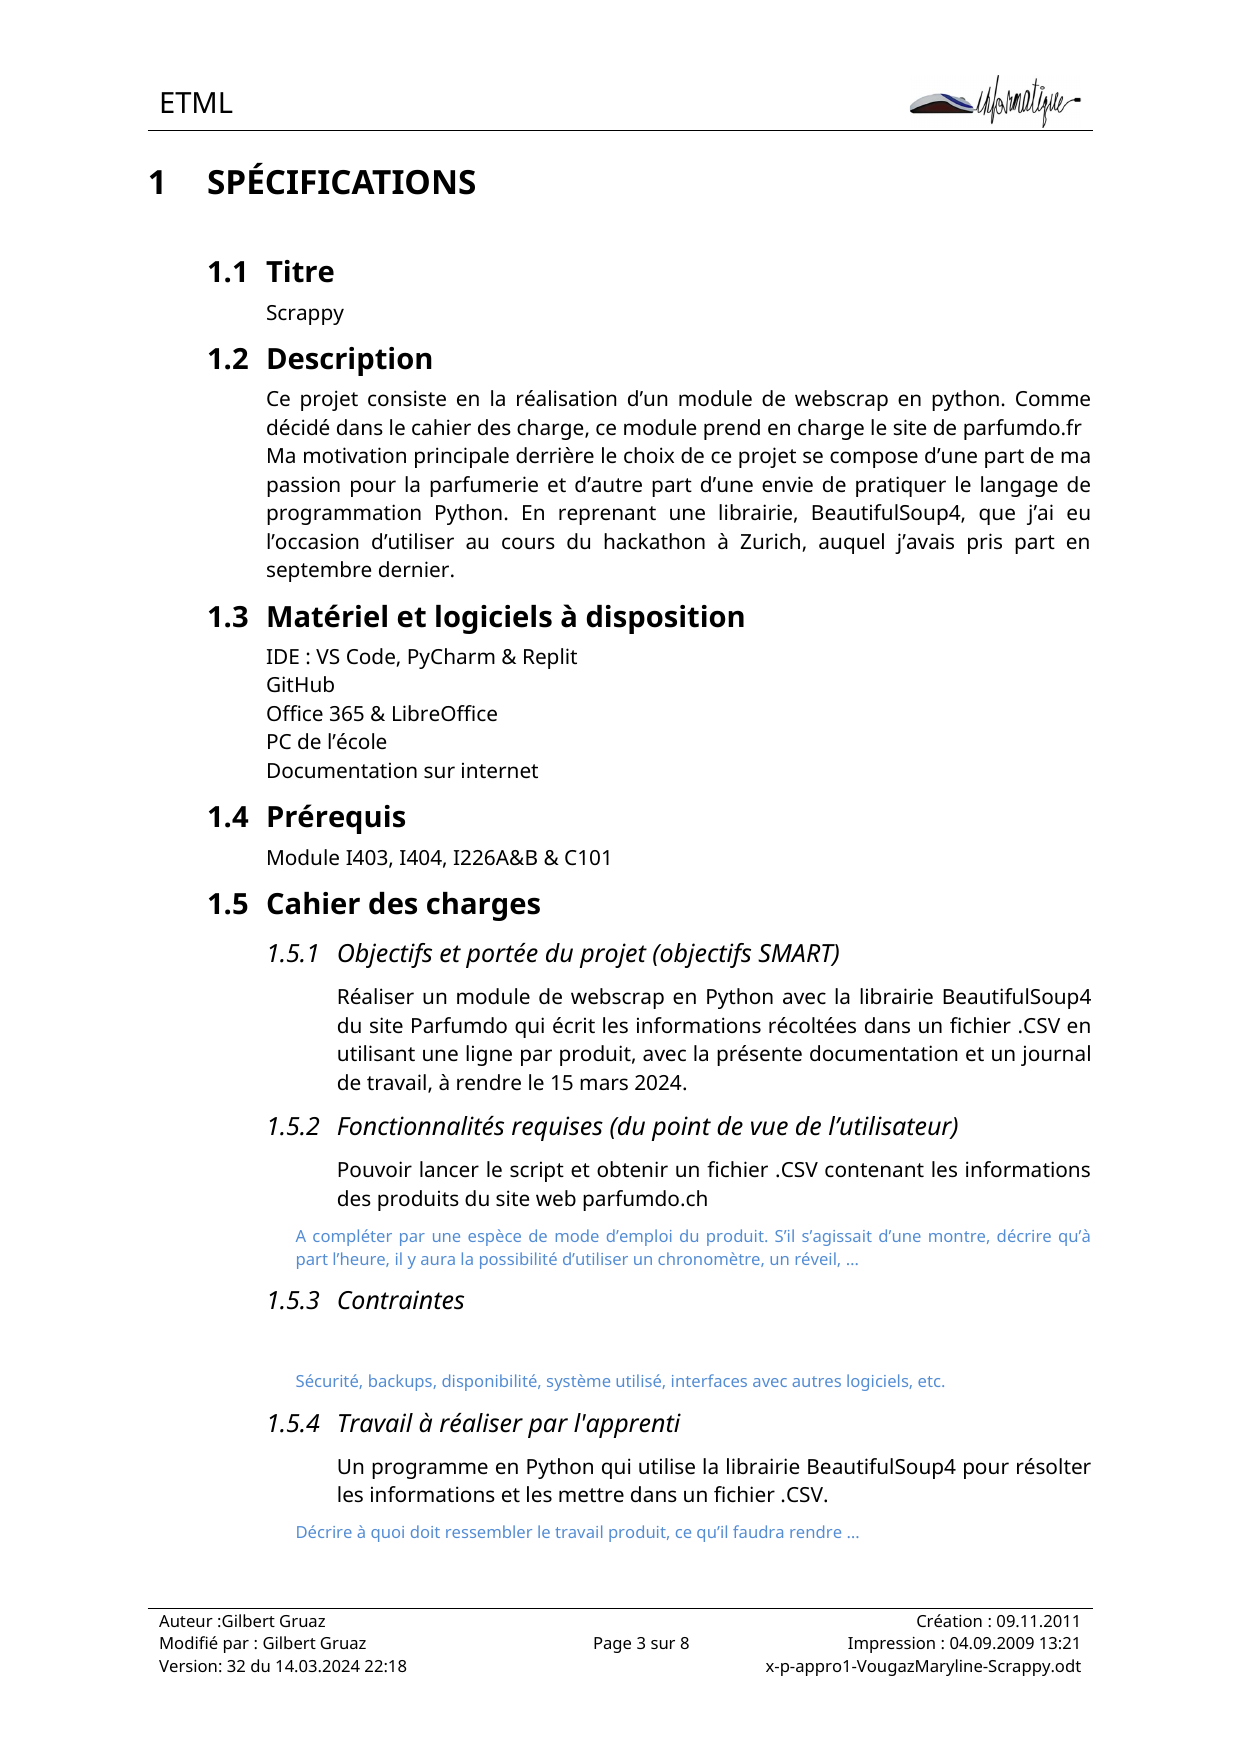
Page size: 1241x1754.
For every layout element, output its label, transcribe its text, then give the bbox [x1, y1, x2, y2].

subtitle Fonctionnalités requises (du point de vue de l’utilisateur) [266, 1109, 1092, 1143]
text Scrappy [266, 298, 1092, 326]
text Module I403, I404, I226A&B & C101 [266, 843, 1092, 871]
text Ma motivation principale derrière le choix de ce projet se compose d’une part de ma passion pour la parfumerie et d’autre part d’une envie de pratiquer le langage de programmation Python. En reprenant une librairie, BeautifulSoup4, que j’ai eu l’occasion d’utiliser au cours du hackathon à Zurich, auquel j’avais pris part en septembre dernier. [266, 441, 1092, 584]
subtitle Contraintes [266, 1282, 1092, 1317]
subtitle Description [207, 339, 1092, 378]
text Ce projet consiste en la réalisation d’un module de webscrap en python. Comme décidé dans le cahier des charge, ce module prend en charge le site de parfumdo.fr [266, 384, 1092, 441]
text GitHub [266, 671, 1092, 699]
subtitle Cahier des charges [207, 884, 1092, 923]
text A compléter par une espèce de mode d’emploi du produit. S’il s’agissait d’une montre, décrire qu’à part l’heure, il y aura la possibilité d’utiliser un chronomètre, un réveil, … [295, 1224, 1092, 1270]
text IDE : VS Code, PyCharm & Replit [266, 642, 1092, 671]
text Un programme en Python qui utilise la librairie BeautifulSoup4 pour résolter les informations et les mettre dans un fichier .CSV. [337, 1452, 1092, 1509]
text Documentation sur internet [266, 756, 1092, 784]
subtitle Objectifs et portée du projet (objectifs SMART) [266, 936, 1092, 970]
text PC de l’école [266, 727, 1092, 756]
subtitle Travail à réaliser par l'apprenti [266, 1405, 1092, 1439]
subtitle Matériel et logiciels à disposition [207, 596, 1092, 636]
text Sécurité, backups, disponibilité, système utilisé, interfaces avec autres logiciels, etc. [295, 1370, 1092, 1393]
text Office 365 & LibreOffice [266, 699, 1092, 727]
subtitle Spécifications [148, 159, 1092, 204]
text Réaliser un module de webscrap en Python avec la librairie BeautifulSoup4 du site Parfumdo qui écrit les informations récoltées dans un fichier .CSV en utilisant une ligne par produit, avec la présente documentation et un journal de travail, à rendre le 15 mars 2024. [337, 982, 1092, 1096]
text Décrire à quoi doit ressembler le travail produit, ce qu’il faudra rendre … [295, 1521, 1092, 1544]
picture [909, 75, 1082, 128]
subtitle Titre [207, 252, 1092, 291]
text Pouvoir lancer le script et obtenir un fichier .CSV contenant les informations des produits du site web parfumdo.ch [337, 1155, 1092, 1212]
subtitle Prérequis [207, 797, 1092, 836]
